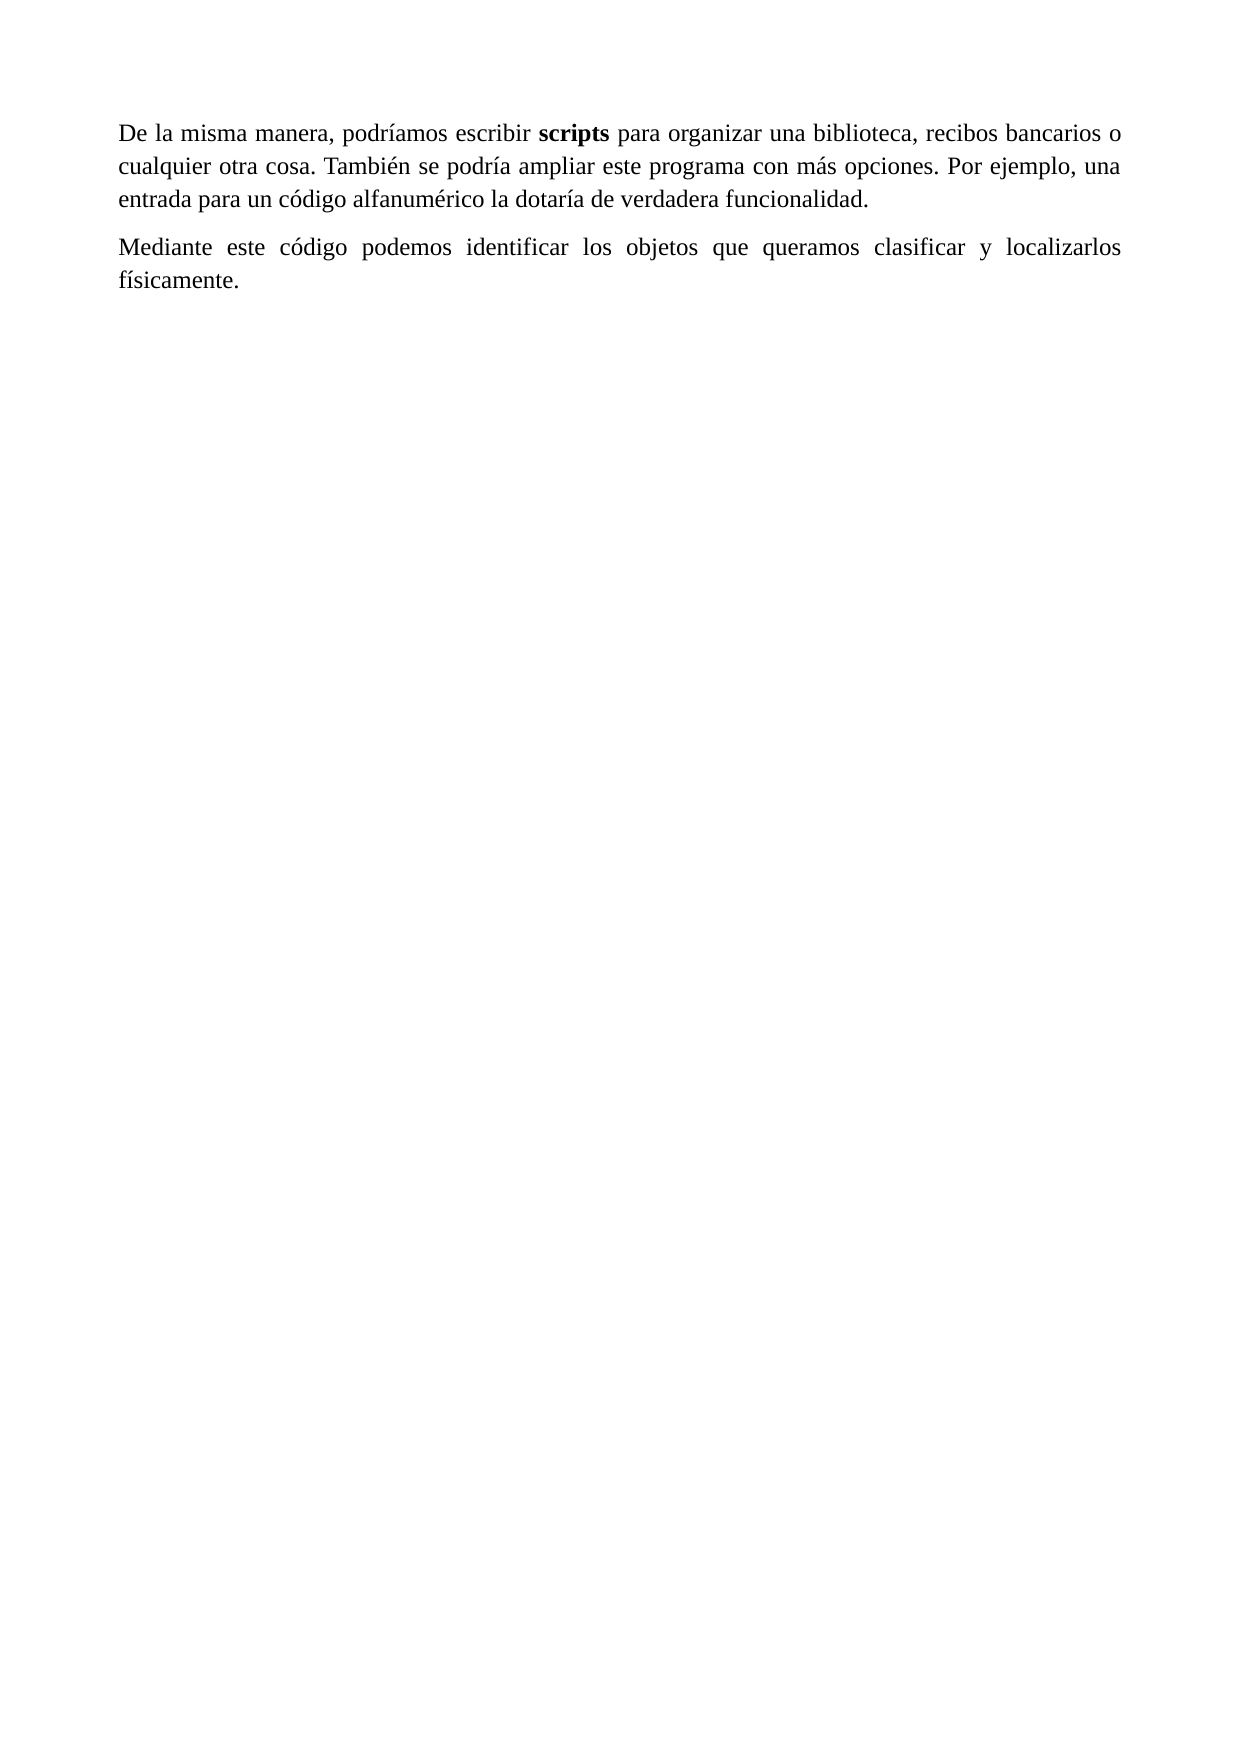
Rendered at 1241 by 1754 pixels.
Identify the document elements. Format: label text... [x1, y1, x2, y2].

text De la misma manera, podríamos escribir scripts para organizar una biblioteca, recibos bancarios o cualquier otra cosa. También se podría ampliar este programa con más opciones. Por ejemplo, una entrada para un código alfanumérico la dotaría de verdadera funcionalidad. [118, 118, 1122, 213]
text Mediante este código podemos identificar los objetos que queramos clasificar y localizarlos físicamente. [118, 232, 1122, 293]
